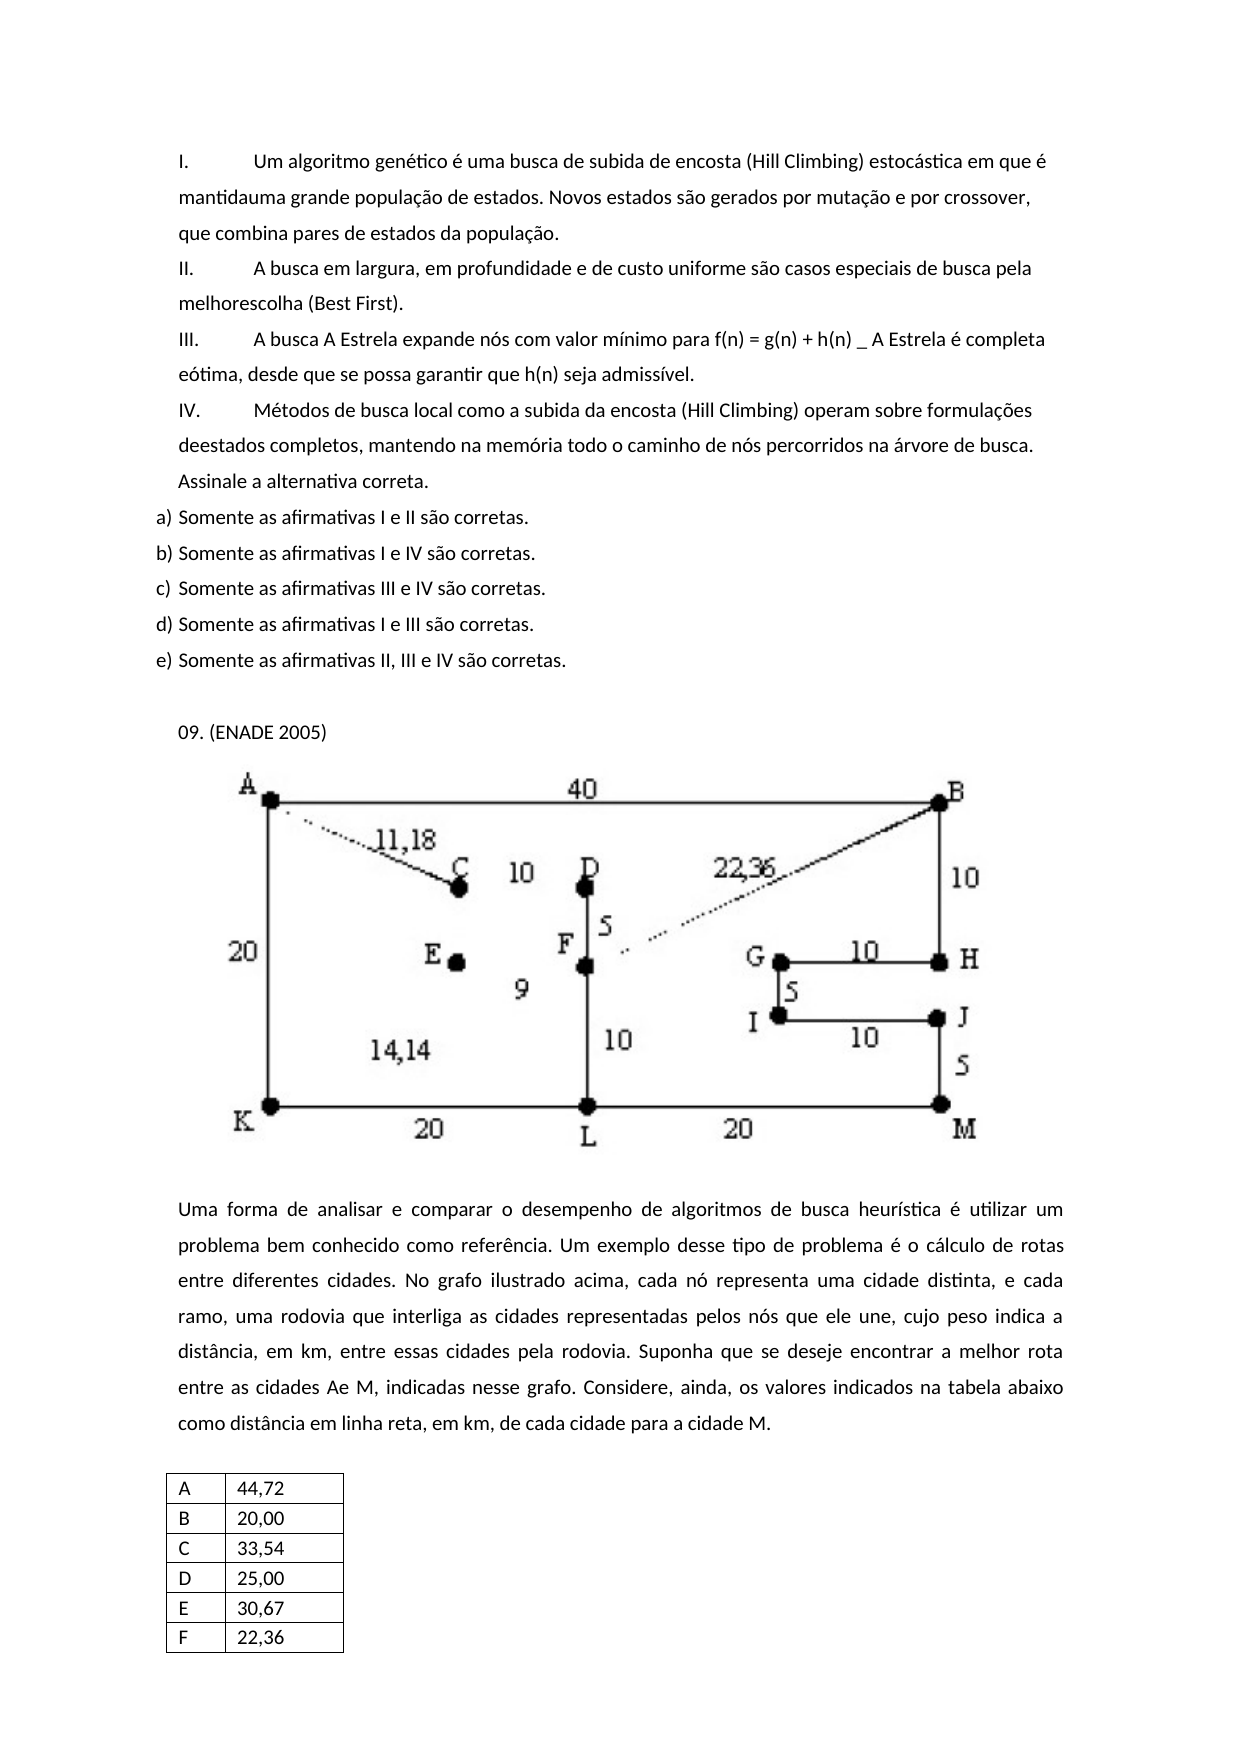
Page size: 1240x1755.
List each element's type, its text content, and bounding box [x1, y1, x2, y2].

list A busca em largura, em profundidade e de custo uniforme são casos especiais de busca pela melhorescolha (Best First). [178, 256, 1063, 316]
list Somente as afirmativas II, III e IV são corretas. [156, 647, 1063, 673]
list Somente as afirmativas I e III são corretas. [156, 611, 1063, 637]
picture [178, 752, 1012, 1161]
table_cell 20,00 [226, 1504, 343, 1532]
text 09. (ENADE 2005) [178, 719, 1063, 744]
table_cell 25,00 [226, 1563, 343, 1592]
list Somente as afirmativas I e II são corretas. [156, 504, 1063, 530]
list A busca A Estrela expande nós com valor mínimo para f(n) = g(n) + h(n) _ A Estrela é completa eótima, desde que se possa garantir que h(n) seja admissível. [178, 326, 1063, 387]
list Somente as afirmativas III e IV são corretas. [156, 576, 1063, 601]
table_cell D [167, 1563, 225, 1592]
list Um algoritmo genético é uma busca de subida de encosta (Hill Climbing) estocástica em que é mantidauma grande população de estados. Novos estados são gerados por mutação e por crossover, que combina pares de estados da população. [178, 149, 1063, 245]
table_cell F [167, 1623, 225, 1652]
list Somente as afirmativas I e IV são corretas. [156, 540, 1063, 566]
table_header A [167, 1474, 225, 1503]
list Métodos de busca local como a subida da encosta (Hill Climbing) operam sobre formulações deestados completos, mantendo na memória todo o caminho de nós percorridos na árvore de busca. [178, 397, 1063, 458]
text Assinale a alternativa correta. [178, 468, 1063, 494]
table_cell E [167, 1593, 225, 1622]
table_header 44,72 [226, 1474, 343, 1503]
table_cell 22,36 [226, 1623, 343, 1652]
table_cell 33,54 [226, 1534, 343, 1562]
text Uma forma de analisar e comparar o desempenho de algoritmos de busca heurística é utilizar um problema bem conhecido como referência. Um exemplo desse tipo de problema é o cálculo de rotas entre diferentes cidades. No grafo ilustrado acima, cada nó representa uma cidade distinta, e cada ramo, uma rodovia que interliga as cidades representadas pelos nós que ele une, cujo peso indica a distância, em km, entre essas cidades pela rodovia. Suponha que se deseje encontrar a melhor rota entre as cidades Ae M, indicadas nesse grafo. Considere, ainda, os valores indicados na tabela abaixo como distância em linha reta, em km, de cada cidade para a cidade M. [178, 1197, 1065, 1435]
table_cell C [167, 1534, 225, 1562]
table_cell 30,67 [226, 1593, 343, 1622]
table_cell B [167, 1504, 225, 1532]
